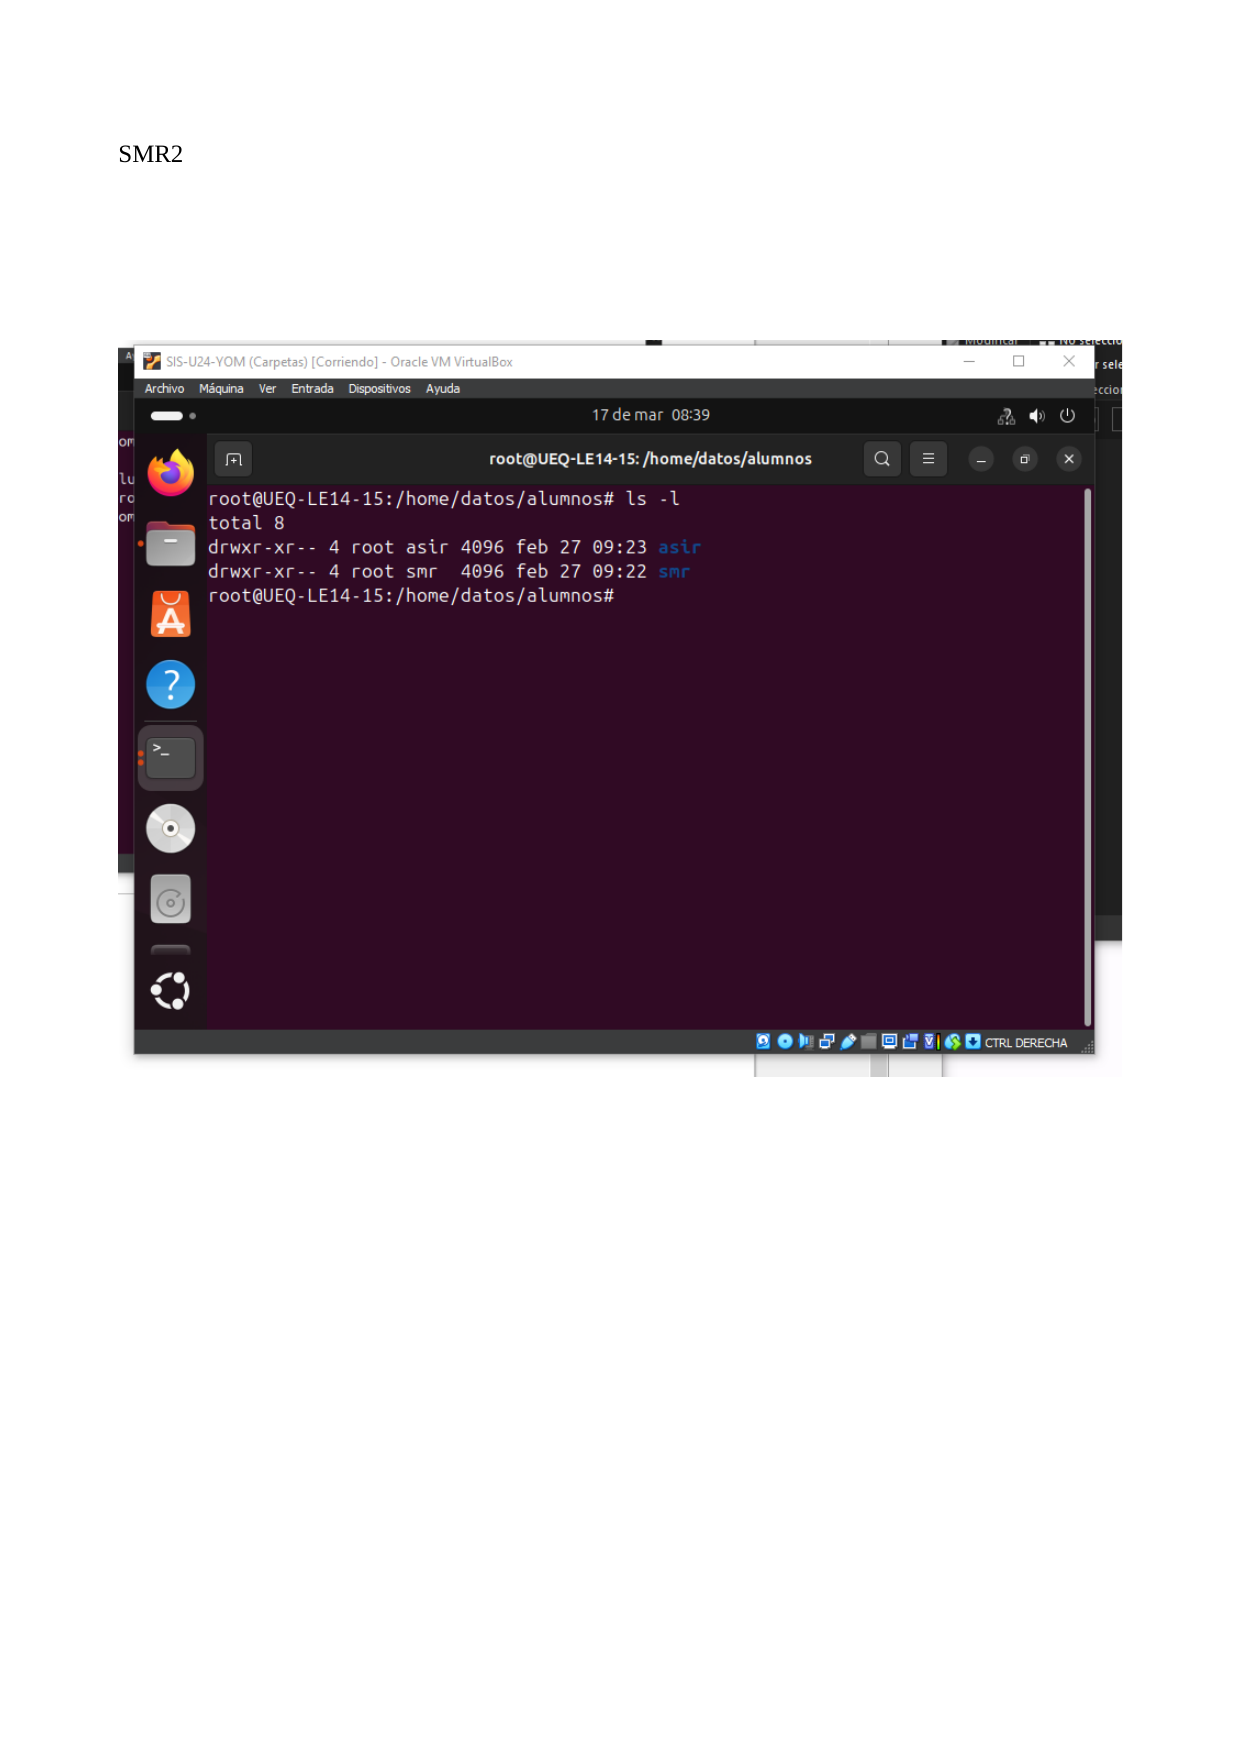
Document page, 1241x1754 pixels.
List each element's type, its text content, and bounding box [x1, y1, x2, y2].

picture [118, 340, 1123, 1077]
text SMR2 [118, 139, 1122, 167]
